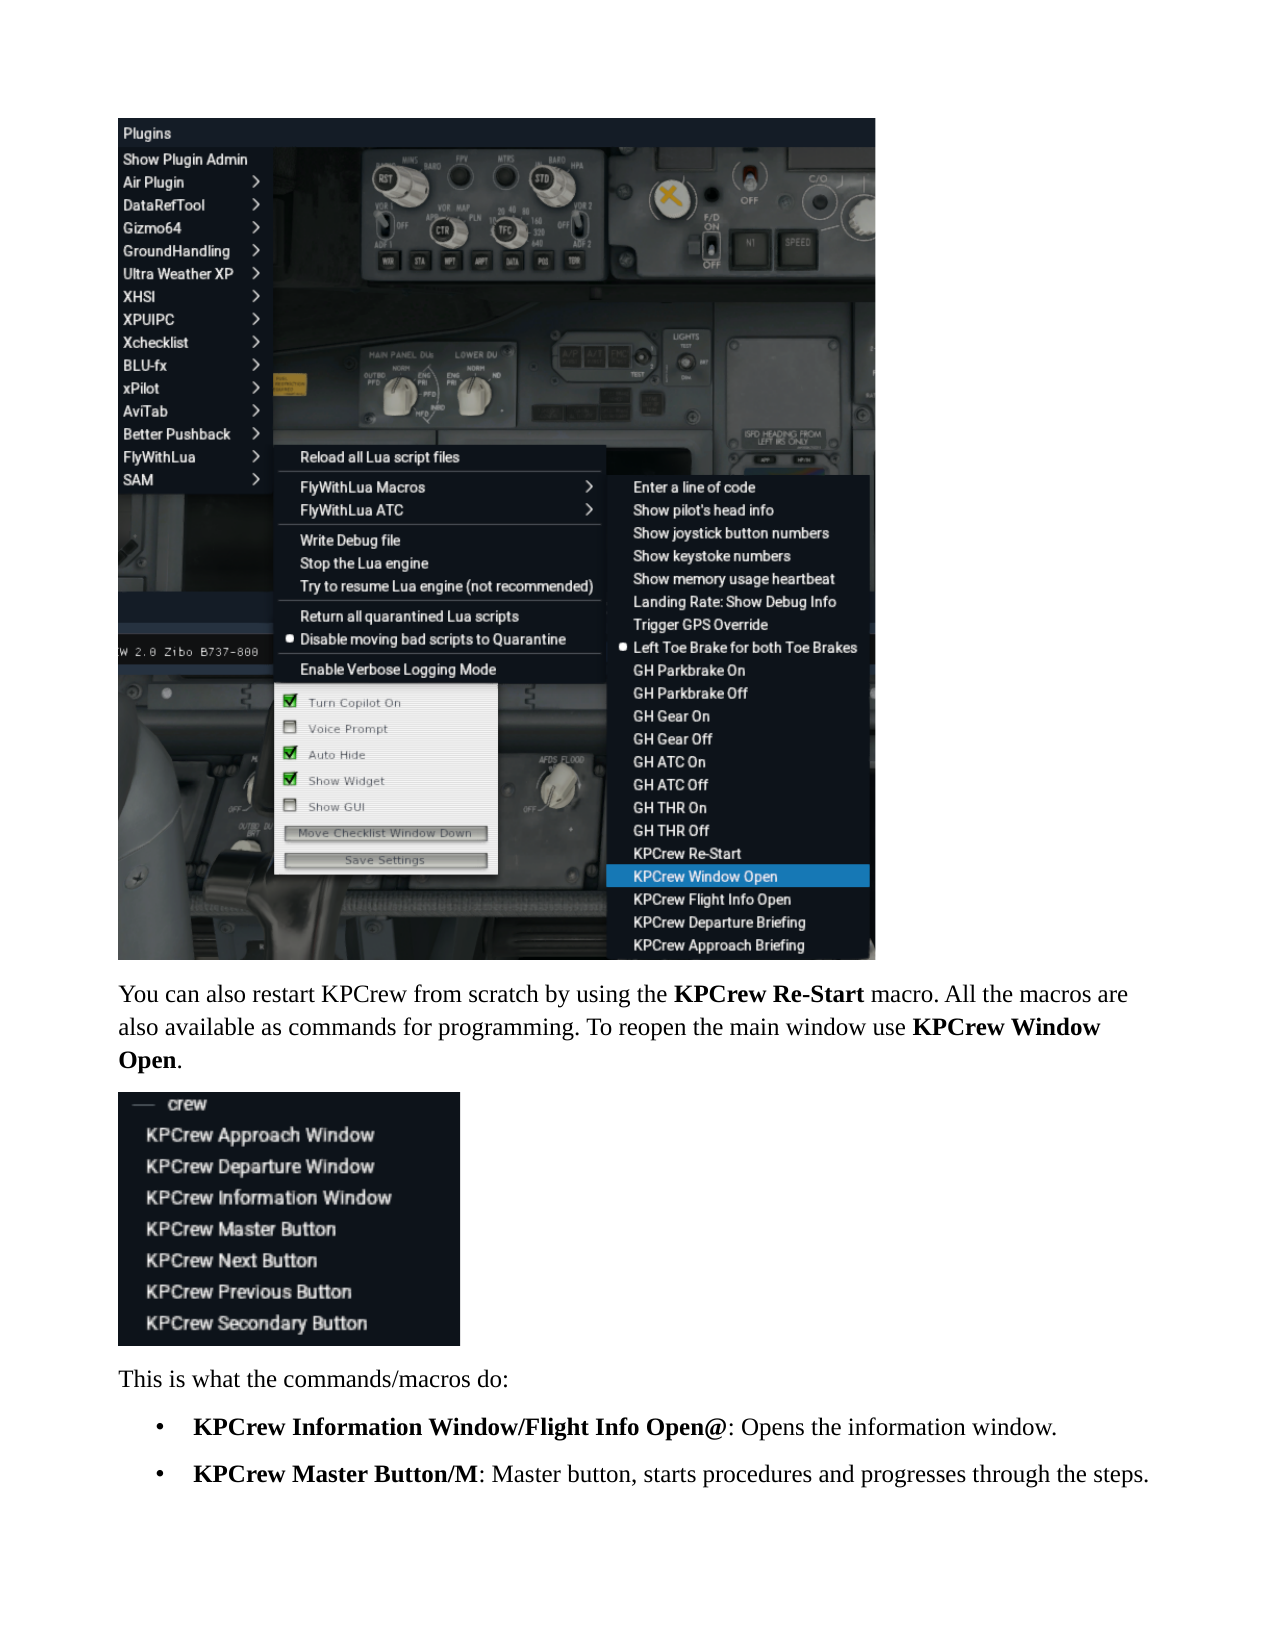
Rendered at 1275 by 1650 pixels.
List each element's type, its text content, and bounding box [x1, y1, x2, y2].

text You can also restart KPCrew from scratch by using the KPCrew Re-Start macro. All the macros are also available as commands for programming. To reopen the main window use KPCrew Window Open. [118, 979, 1157, 1073]
picture [118, 1092, 461, 1346]
picture [118, 118, 876, 960]
text This is what the commands/macros do: [118, 1364, 1157, 1393]
list KPCrew Information Window/Flight Info Open@: Opens the information window. [156, 1412, 1157, 1441]
list KPCrew Master Button/M: Master button, starts procedures and progresses through the steps. [156, 1459, 1157, 1488]
